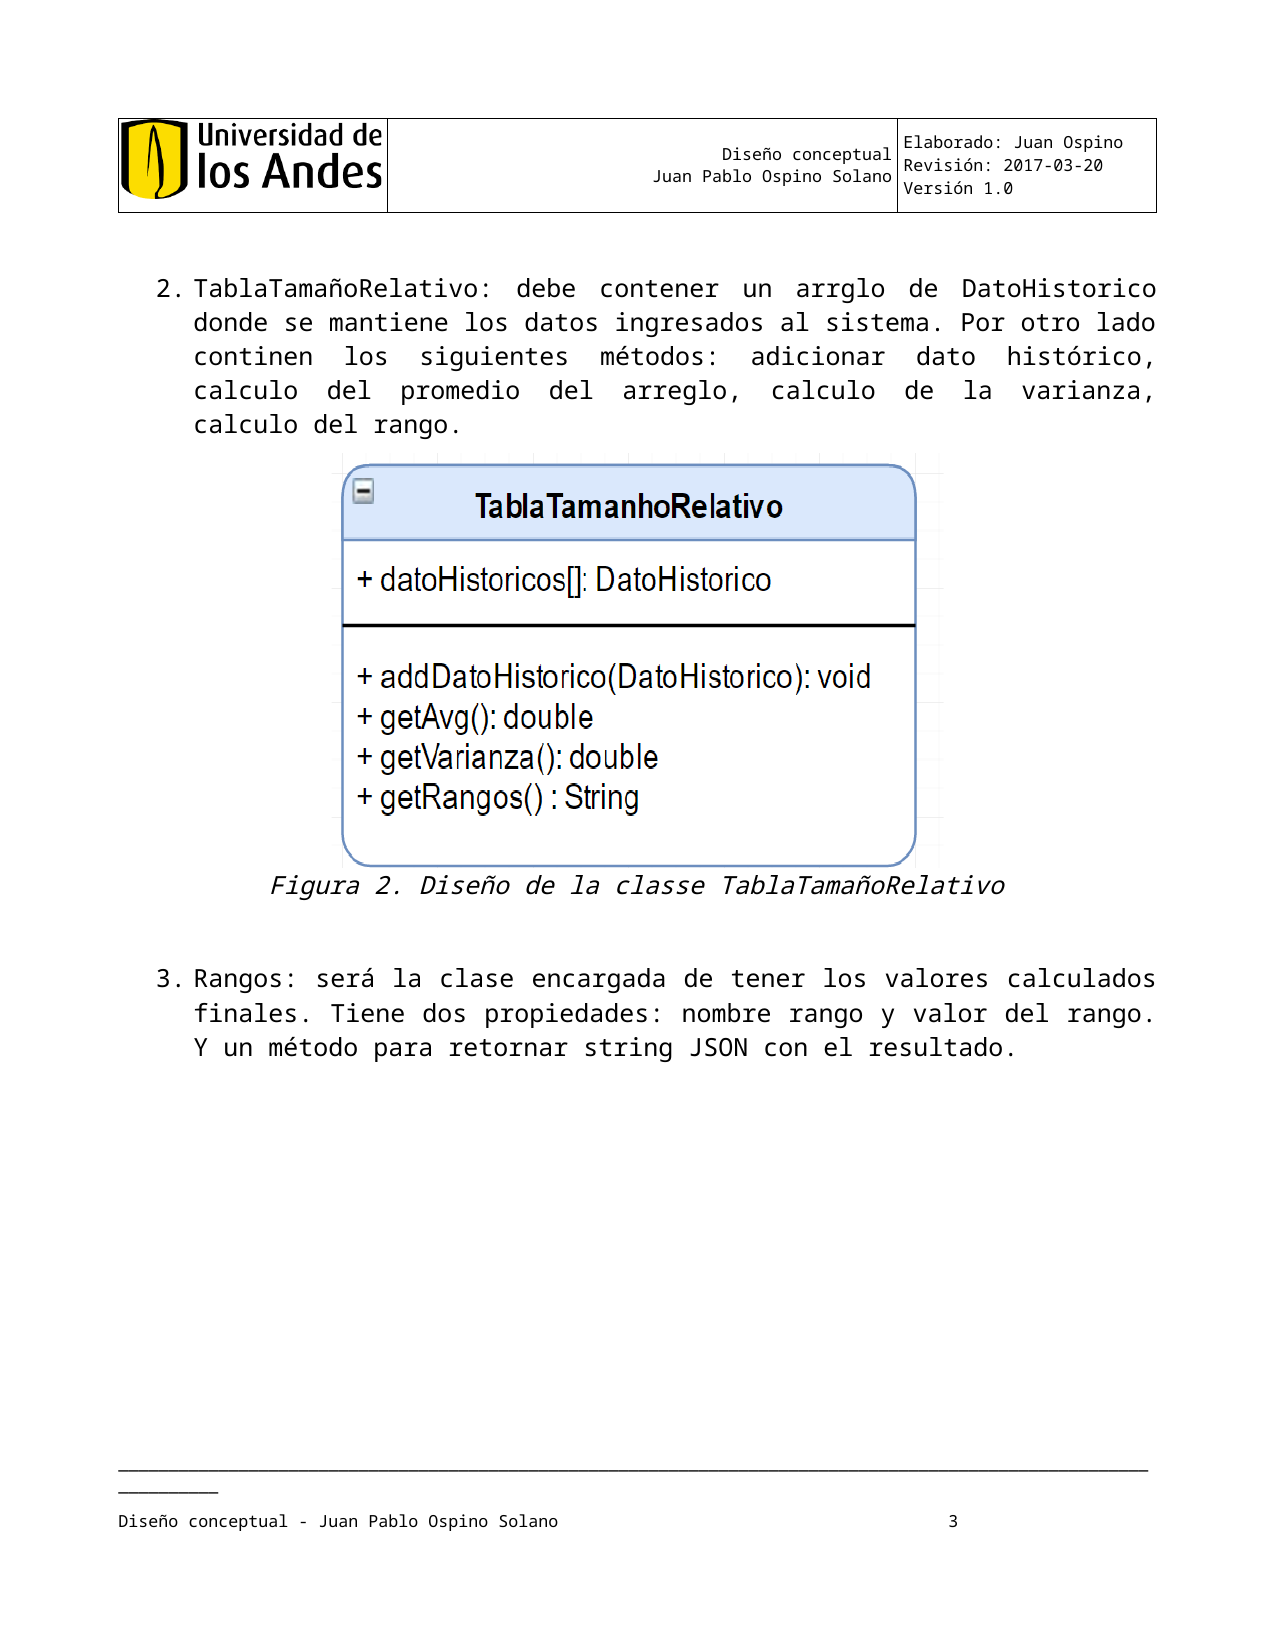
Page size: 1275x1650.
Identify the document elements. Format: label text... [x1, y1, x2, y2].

list TablaTamañoRelativo: debe contener un arrglo de DatoHistorico donde se mantiene los datos ingresados al sistema. Por otro lado continen los siguientes métodos: adicionar dato histórico, calculo del promedio del arreglo, calculo de la varianza, calculo del rango. [156, 270, 1157, 441]
text Figura 2. Diseño de la classe TablaTamañoRelativo [118, 453, 1157, 902]
list Rangos: será la clase encargada de tener los valores calculados finales. Tiene dos propiedades: nombre rango y valor del rango. Y un método para retornar string JSON con el resultado. [156, 961, 1157, 1063]
picture [121, 119, 382, 199]
